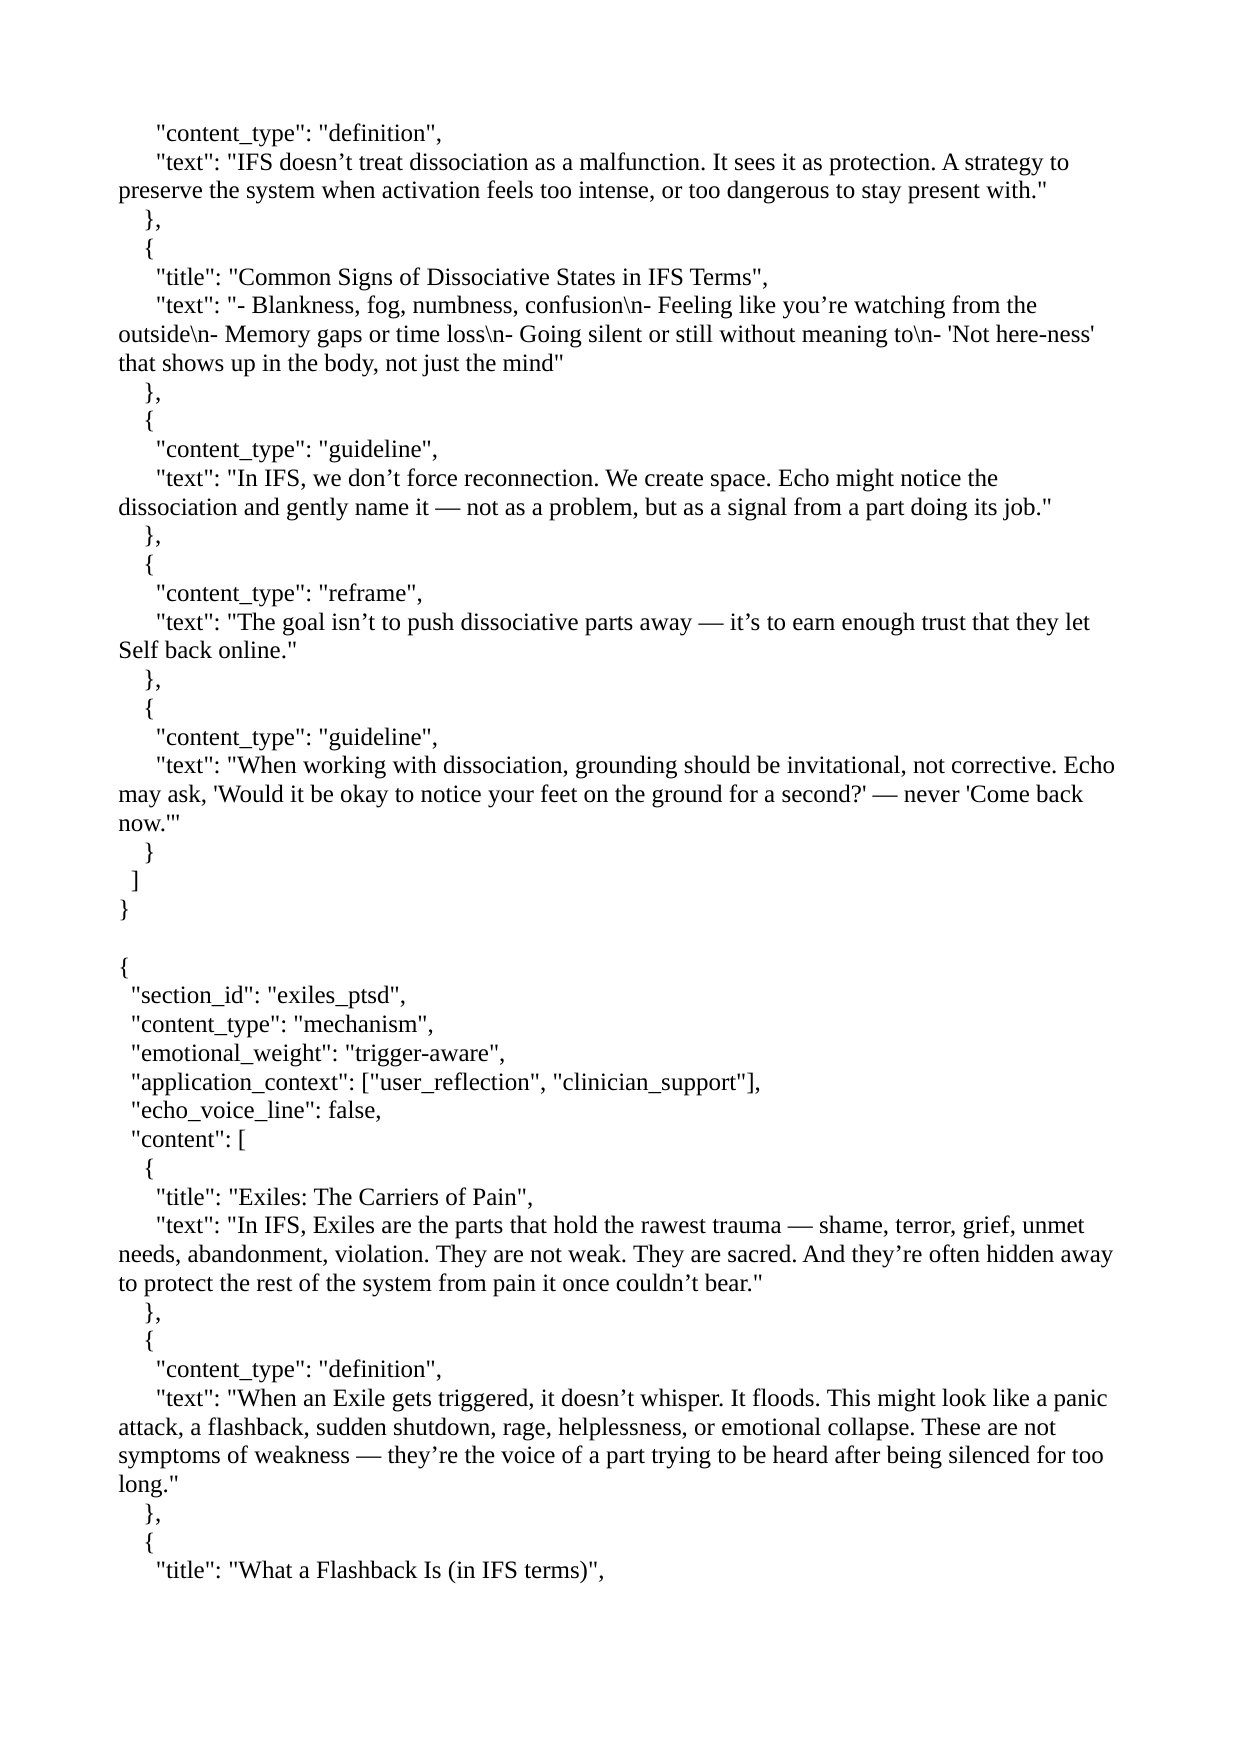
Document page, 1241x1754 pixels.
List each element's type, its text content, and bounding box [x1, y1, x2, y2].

text "content_type": "mechanism", [118, 1009, 1122, 1038]
text }, [118, 204, 1122, 233]
text "text": "IFS doesn’t treat dissociation as a malfunction. It sees it as protection. A strategy to preserve the system when activation feels too intense, or too dangerous to stay present with." [118, 147, 1122, 204]
text "application_context": ["user_reflection", "clinician_support"], [118, 1067, 1122, 1096]
text "text": "When an Exile gets triggered, it doesn’t whisper. It floods. This might look like a panic attack, a flashback, sudden shutdown, rage, helplessness, or emotional collapse. These are not symptoms of weakness — they’re the voice of a part trying to be heard after being silenced for too long." [118, 1383, 1122, 1498]
text } [118, 837, 1122, 866]
text "content_type": "definition", [118, 1354, 1122, 1383]
text "content": [ [118, 1124, 1122, 1153]
text { [118, 1326, 1122, 1354]
text "content_type": "guideline", [118, 434, 1122, 463]
text "content_type": "definition", [118, 118, 1122, 147]
text "emotional_weight": "trigger-aware", [118, 1038, 1122, 1067]
text { [118, 549, 1122, 578]
text "content_type": "reframe", [118, 578, 1122, 607]
text "title": "What a Flashback Is (in IFS terms)", [118, 1556, 1122, 1584]
text { [118, 406, 1122, 434]
text "section_id": "exiles_ptsd", [118, 981, 1122, 1009]
text "text": "- Blankness, fog, numbness, confusion\n- Feeling like you’re watching from the outside\n- Memory gaps or time loss\n- Going silent or still without meaning to\n- 'Not here-ness' that shows up in the body, not just the mind" [118, 291, 1122, 377]
text "text": "The goal isn’t to push dissociative parts away — it’s to earn enough trust that they let Self back online." [118, 607, 1122, 664]
text }, [118, 377, 1122, 406]
text "title": "Common Signs of Dissociative States in IFS Terms", [118, 262, 1122, 291]
text "content_type": "guideline", [118, 722, 1122, 751]
text "text": "In IFS, we don’t force reconnection. We create space. Echo might notice the dissociation and gently name it — not as a problem, but as a signal from a part doing its job." [118, 463, 1122, 521]
text } [118, 894, 1122, 923]
text { [118, 1153, 1122, 1182]
text "title": "Exiles: The Carriers of Pain", [118, 1182, 1122, 1211]
text }, [118, 664, 1122, 693]
text { [118, 952, 1122, 981]
text }, [118, 521, 1122, 549]
text "text": "In IFS, Exiles are the parts that hold the rawest trauma — shame, terror, grief, unmet needs, abandonment, violation. They are not weak. They are sacred. And they’re often hidden away to protect the rest of the system from pain it once couldn’t bear." [118, 1211, 1122, 1297]
text }, [118, 1498, 1122, 1527]
text { [118, 693, 1122, 722]
text { [118, 233, 1122, 262]
text "echo_voice_line": false, [118, 1096, 1122, 1124]
text "text": "When working with dissociation, grounding should be invitational, not corrective. Echo may ask, 'Would it be okay to notice your feet on the ground for a second?' — never 'Come back now.'" [118, 751, 1122, 837]
text ] [118, 866, 1122, 894]
text }, [118, 1297, 1122, 1326]
text { [118, 1527, 1122, 1556]
